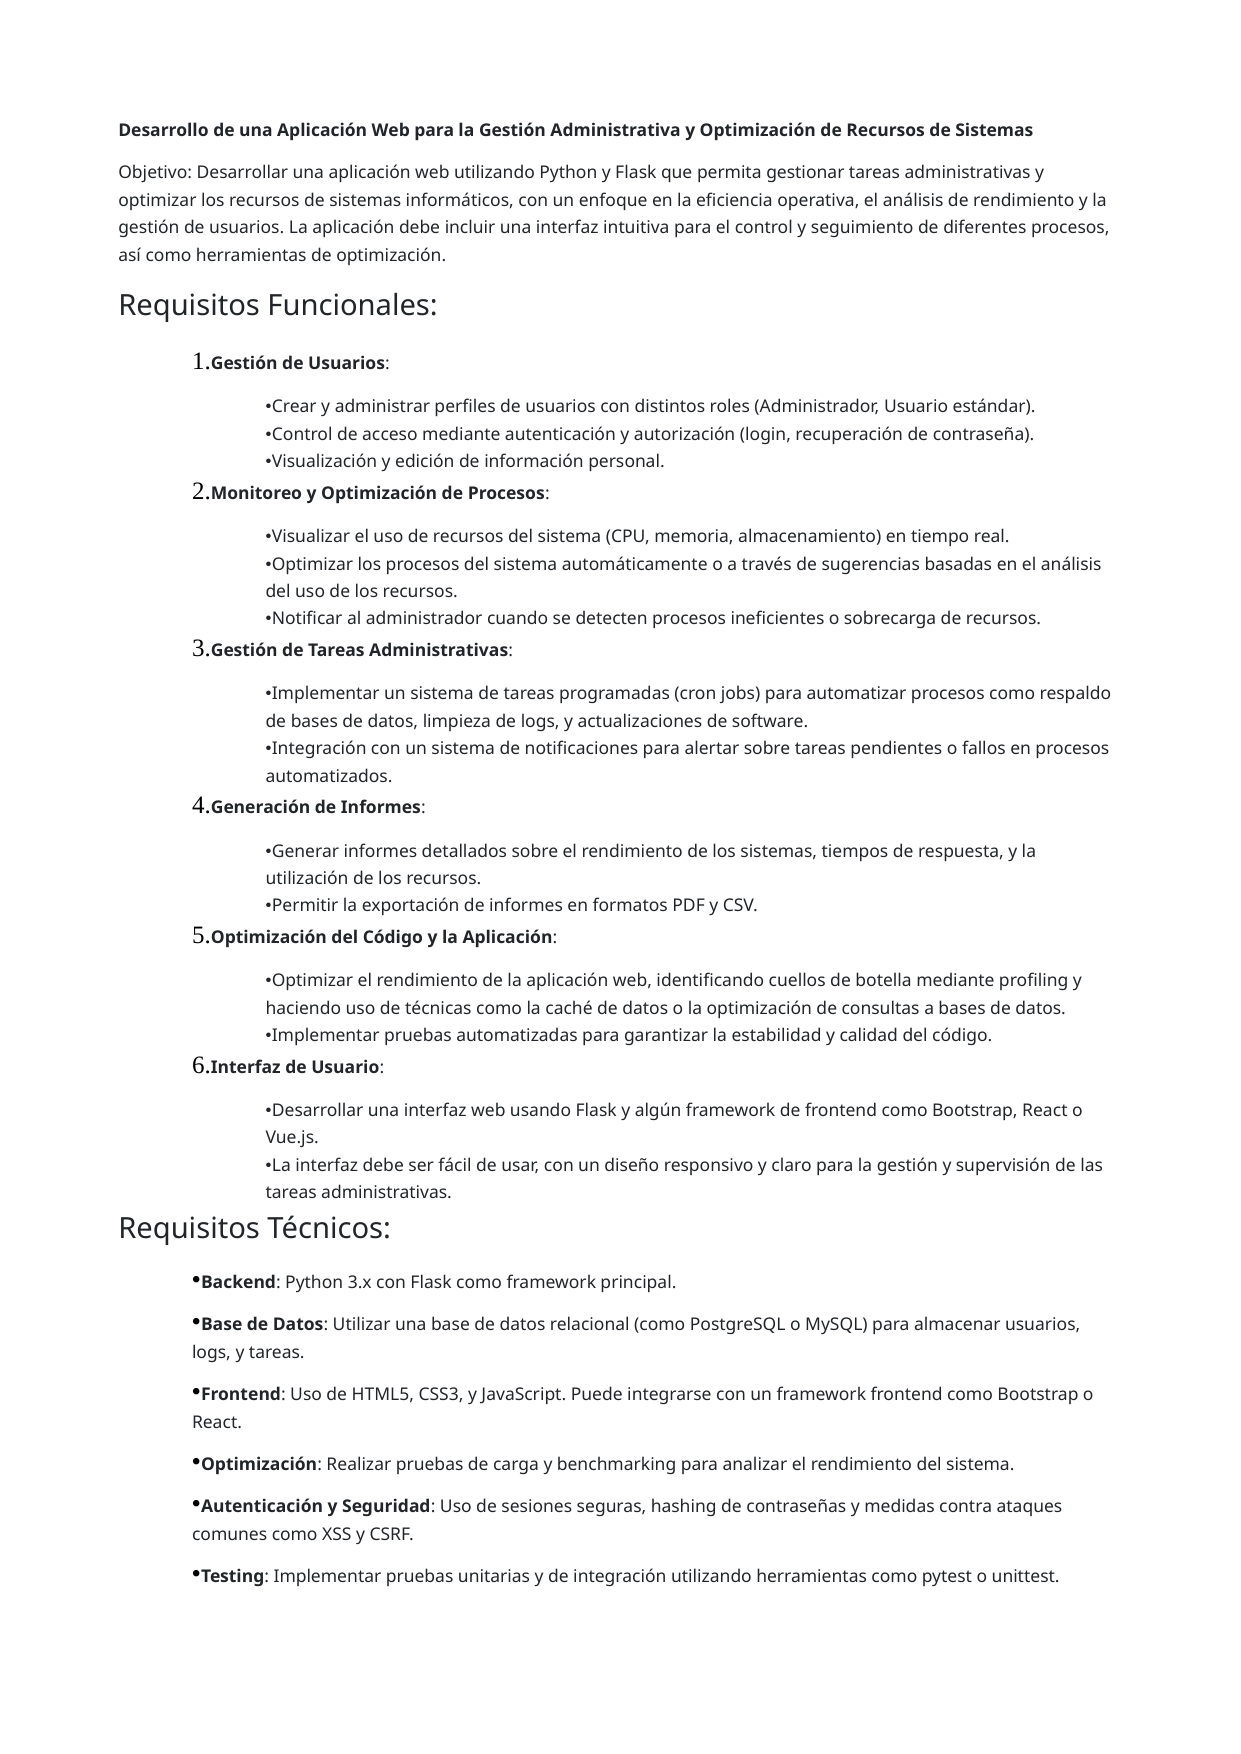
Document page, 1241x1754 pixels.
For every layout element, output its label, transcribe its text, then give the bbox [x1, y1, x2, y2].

list Implementar un sistema de tareas programadas (cron jobs) para automatizar procesos como respaldo de bases de datos, limpieza de logs, y actualizaciones de software. [118, 681, 1122, 732]
subtitle Requisitos Técnicos: [118, 1207, 1122, 1247]
list Implementar pruebas automatizadas para garantizar la estabilidad y calidad del código. [118, 1023, 1122, 1047]
list Optimización del Código y la Aplicación: [118, 920, 1122, 949]
list Visualizar el uso de recursos del sistema (CPU, memoria, almacenamiento) en tiempo real. [118, 524, 1122, 548]
list Backend: Python 3.x con Flask como framework principal. [118, 1269, 1122, 1294]
list Interfaz de Usuario: [118, 1050, 1122, 1079]
list Autenticación y Seguridad: Uso de sesiones seguras, hashing de contraseñas y medidas contra ataques comunes como XSS y CSRF. [118, 1493, 1122, 1545]
list Optimización: Realizar pruebas de carga y benchmarking para analizar el rendimiento del sistema. [118, 1451, 1122, 1475]
subtitle Requisitos Funcionales: [118, 284, 1122, 324]
list Optimizar los procesos del sistema automáticamente o a través de sugerencias basadas en el análisis del uso de los recursos. [118, 551, 1122, 602]
list Frontend: Uso de HTML5, CSS3, y JavaScript. Puede integrarse con un framework frontend como Bootstrap o React. [118, 1382, 1122, 1433]
list Generación de Informes: [118, 791, 1122, 819]
list La interfaz debe ser fácil de usar, con un diseño responsivo y claro para la gestión y supervisión de las tareas administrativas. [118, 1153, 1122, 1204]
list Notificar al administrador cuando se detecten procesos ineficientes o sobrecarga de recursos. [118, 606, 1122, 630]
list Base de Datos: Utilizar una base de datos relacional (como PostgreSQL o MySQL) para almacenar usuarios, logs, y tareas. [118, 1312, 1122, 1363]
list Integración con un sistema de notificaciones para alertar sobre tareas pendientes o fallos en procesos automatizados. [118, 736, 1122, 787]
text Desarrollo de una Aplicación Web para la Gestión Administrativa y Optimización de Recursos de Sistemas [118, 118, 1122, 142]
list Control de acceso mediante autenticación y autorización (login, recuperación de contraseña). [118, 421, 1122, 445]
list Visualización y edición de información personal. [118, 449, 1122, 473]
list Crear y administrar perfiles de usuarios con distintos roles (Administrador, Usuario estándar). [118, 394, 1122, 418]
list Monitoreo y Optimización de Procesos: [118, 476, 1122, 505]
list Desarrollar una interfaz web usando Flask y algún framework de frontend como Bootstrap, React o Vue.js. [118, 1098, 1122, 1149]
text Objetivo: Desarrollar una aplicación web utilizando Python y Flask que permita gestionar tareas administrativas y optimizar los recursos de sistemas informáticos, con un enfoque en la eficiencia operativa, el análisis de rendimiento y la gestión de usuarios. La aplicación debe incluir una interfaz intuitiva para el control y seguimiento de diferentes procesos, así como herramientas de optimización. [118, 160, 1122, 266]
list Optimizar el rendimiento de la aplicación web, identificando cuellos de botella mediante profiling y haciendo uso de técnicas como la caché de datos o la optimización de consultas a bases de datos. [118, 968, 1122, 1019]
list Gestión de Tareas Administrativas: [118, 633, 1122, 662]
list Testing: Implementar pruebas unitarias y de integración utilizando herramientas como pytest o unittest. [118, 1563, 1122, 1587]
list Generar informes detallados sobre el rendimiento de los sistemas, tiempos de respuesta, y la utilización de los recursos. [118, 838, 1122, 889]
list Permitir la exportación de informes en formatos PDF y CSV. [118, 893, 1122, 917]
list Gestión de Usuarios: [118, 346, 1122, 375]
